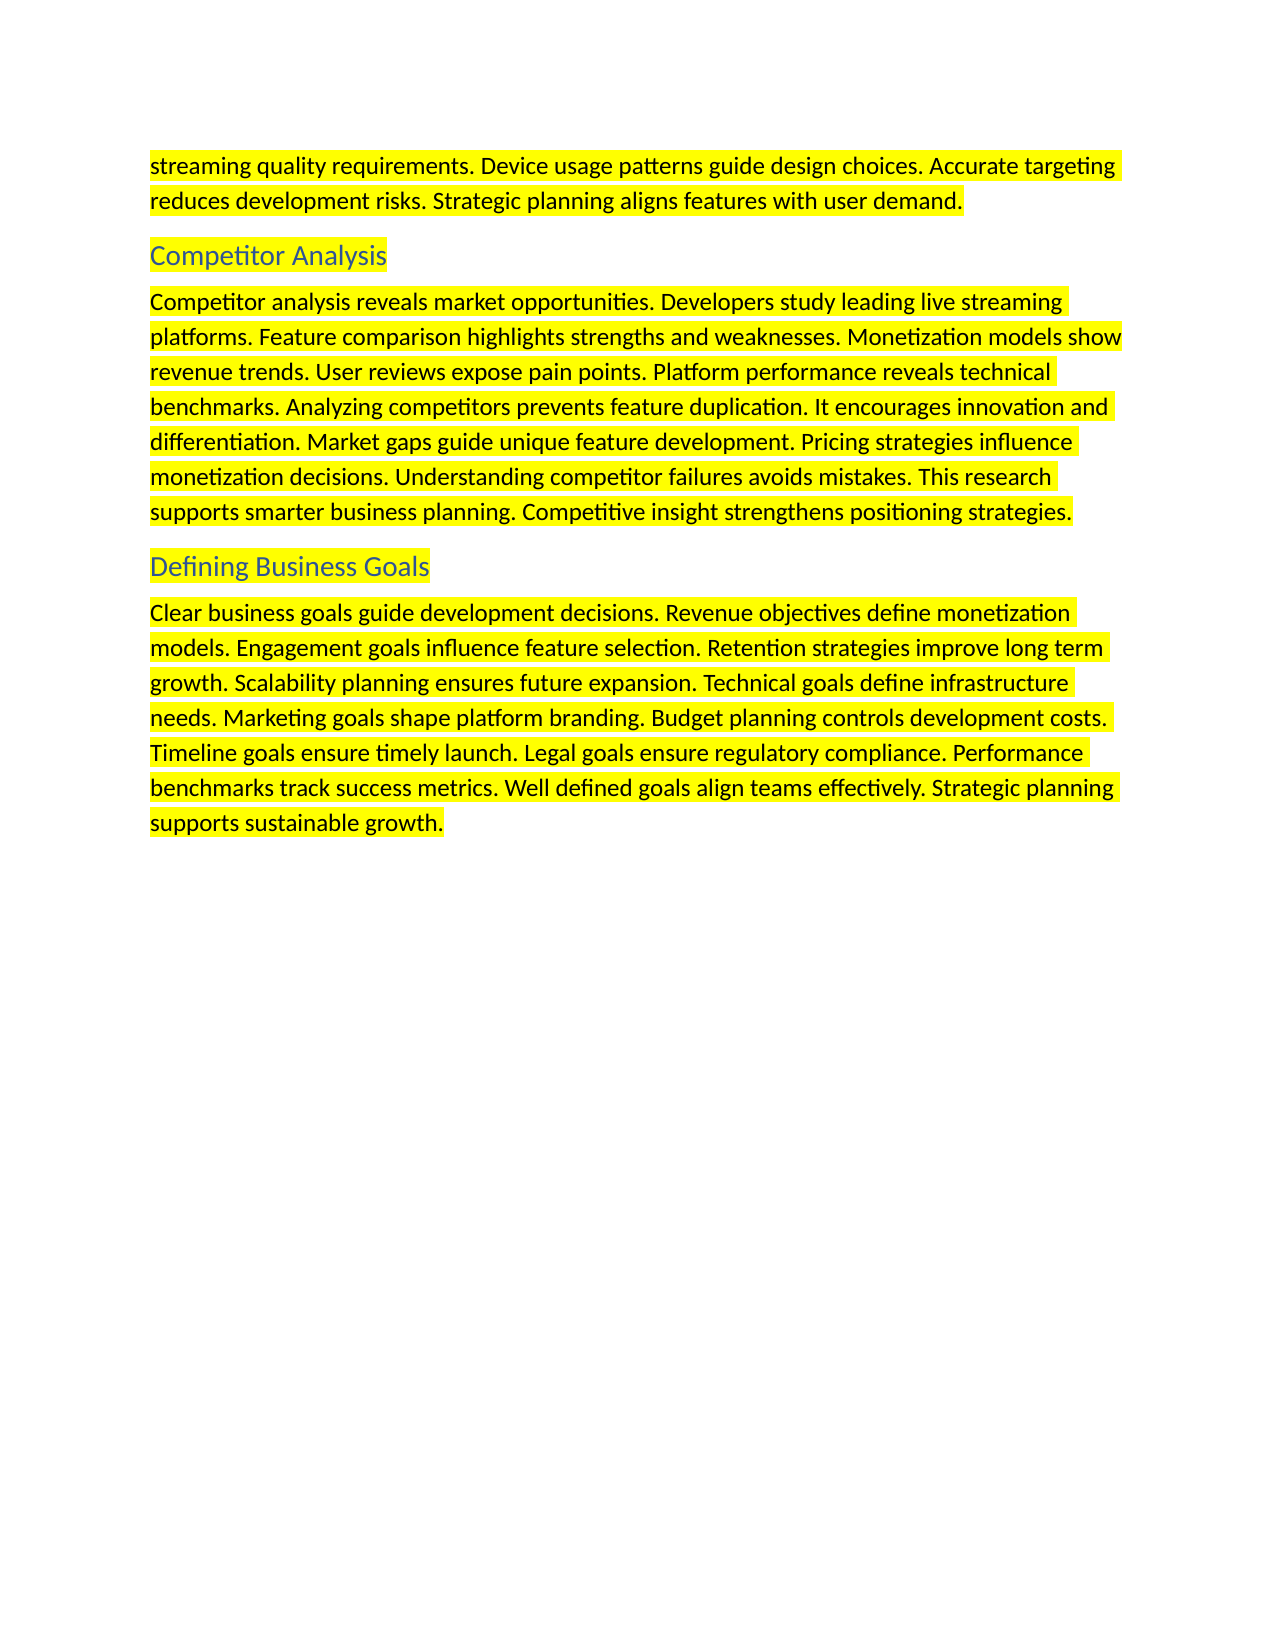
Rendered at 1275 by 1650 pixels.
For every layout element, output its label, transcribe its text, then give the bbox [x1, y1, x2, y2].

subtitle Competitor Analysis [150, 237, 1125, 272]
subtitle Defining Business Goals [150, 548, 1125, 583]
text streaming quality requirements. Device usage patterns guide design choices. Accurate targeting reduces development risks. Strategic planning aligns features with user demand. [150, 150, 1125, 216]
text Clear business goals guide development decisions. Revenue objectives define monetization models. Engagement goals influence feature selection. Retention strategies improve long term growth. Scalability planning ensures future expansion. Technical goals define infrastructure needs. Marketing goals shape platform branding. Budget planning controls development costs. Timeline goals ensure timely launch. Legal goals ensure regulatory compliance. Performance benchmarks track success metrics. Well defined goals align teams effectively. Strategic planning supports sustainable growth. [150, 597, 1125, 837]
text Competitor analysis reveals market opportunities. Developers study leading live streaming platforms. Feature comparison highlights strengths and weaknesses. Monetization models show revenue trends. User reviews expose pain points. Platform performance reveals technical benchmarks. Analyzing competitors prevents feature duplication. It encourages innovation and differentiation. Market gaps guide unique feature development. Pricing strategies influence monetization decisions. Understanding competitor failures avoids mistakes. This research supports smarter business planning. Competitive insight strengthens positioning strategies. [150, 286, 1125, 526]
